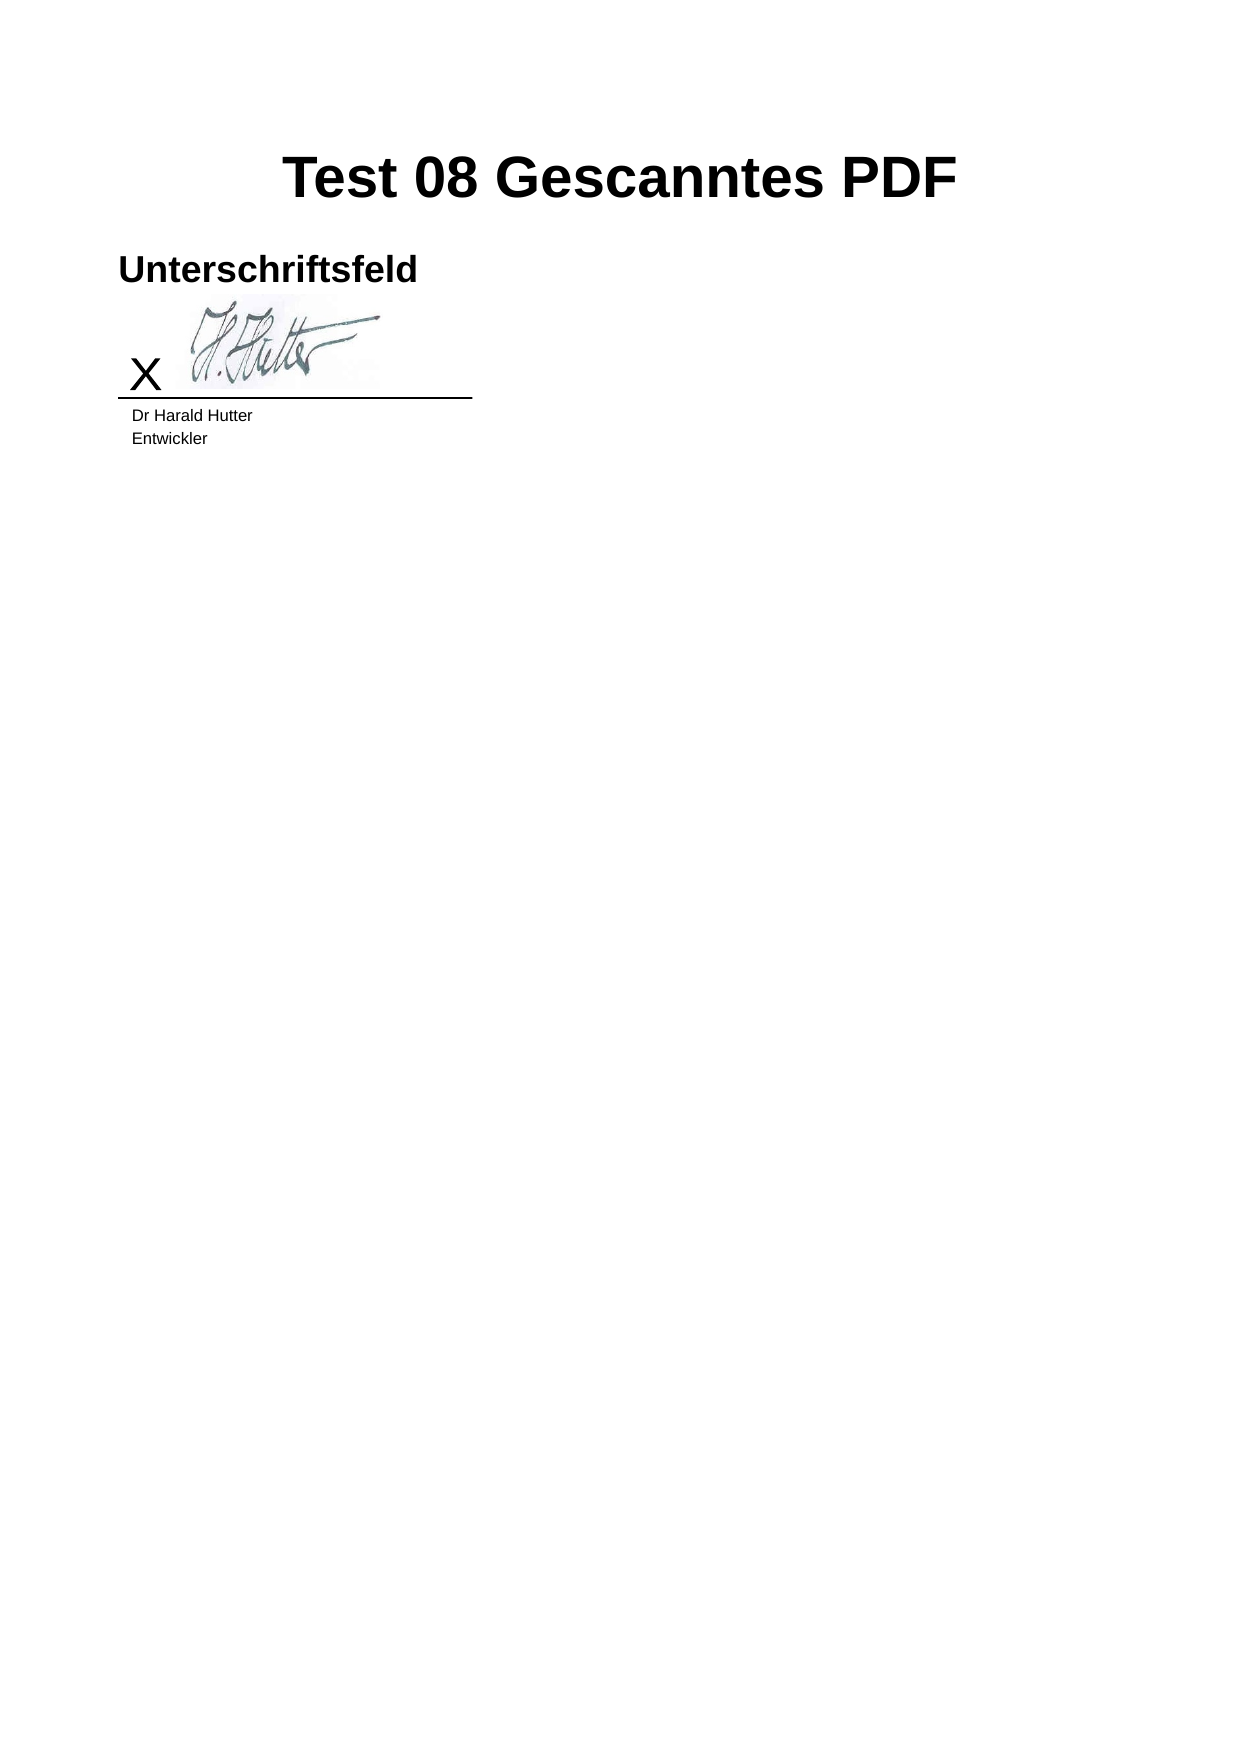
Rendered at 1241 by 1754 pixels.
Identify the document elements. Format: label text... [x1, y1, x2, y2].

subtitle Unterschriftsfeld [118, 248, 1122, 291]
title Test 08 Gescanntes PDF [118, 143, 1122, 210]
picture [175, 294, 383, 389]
